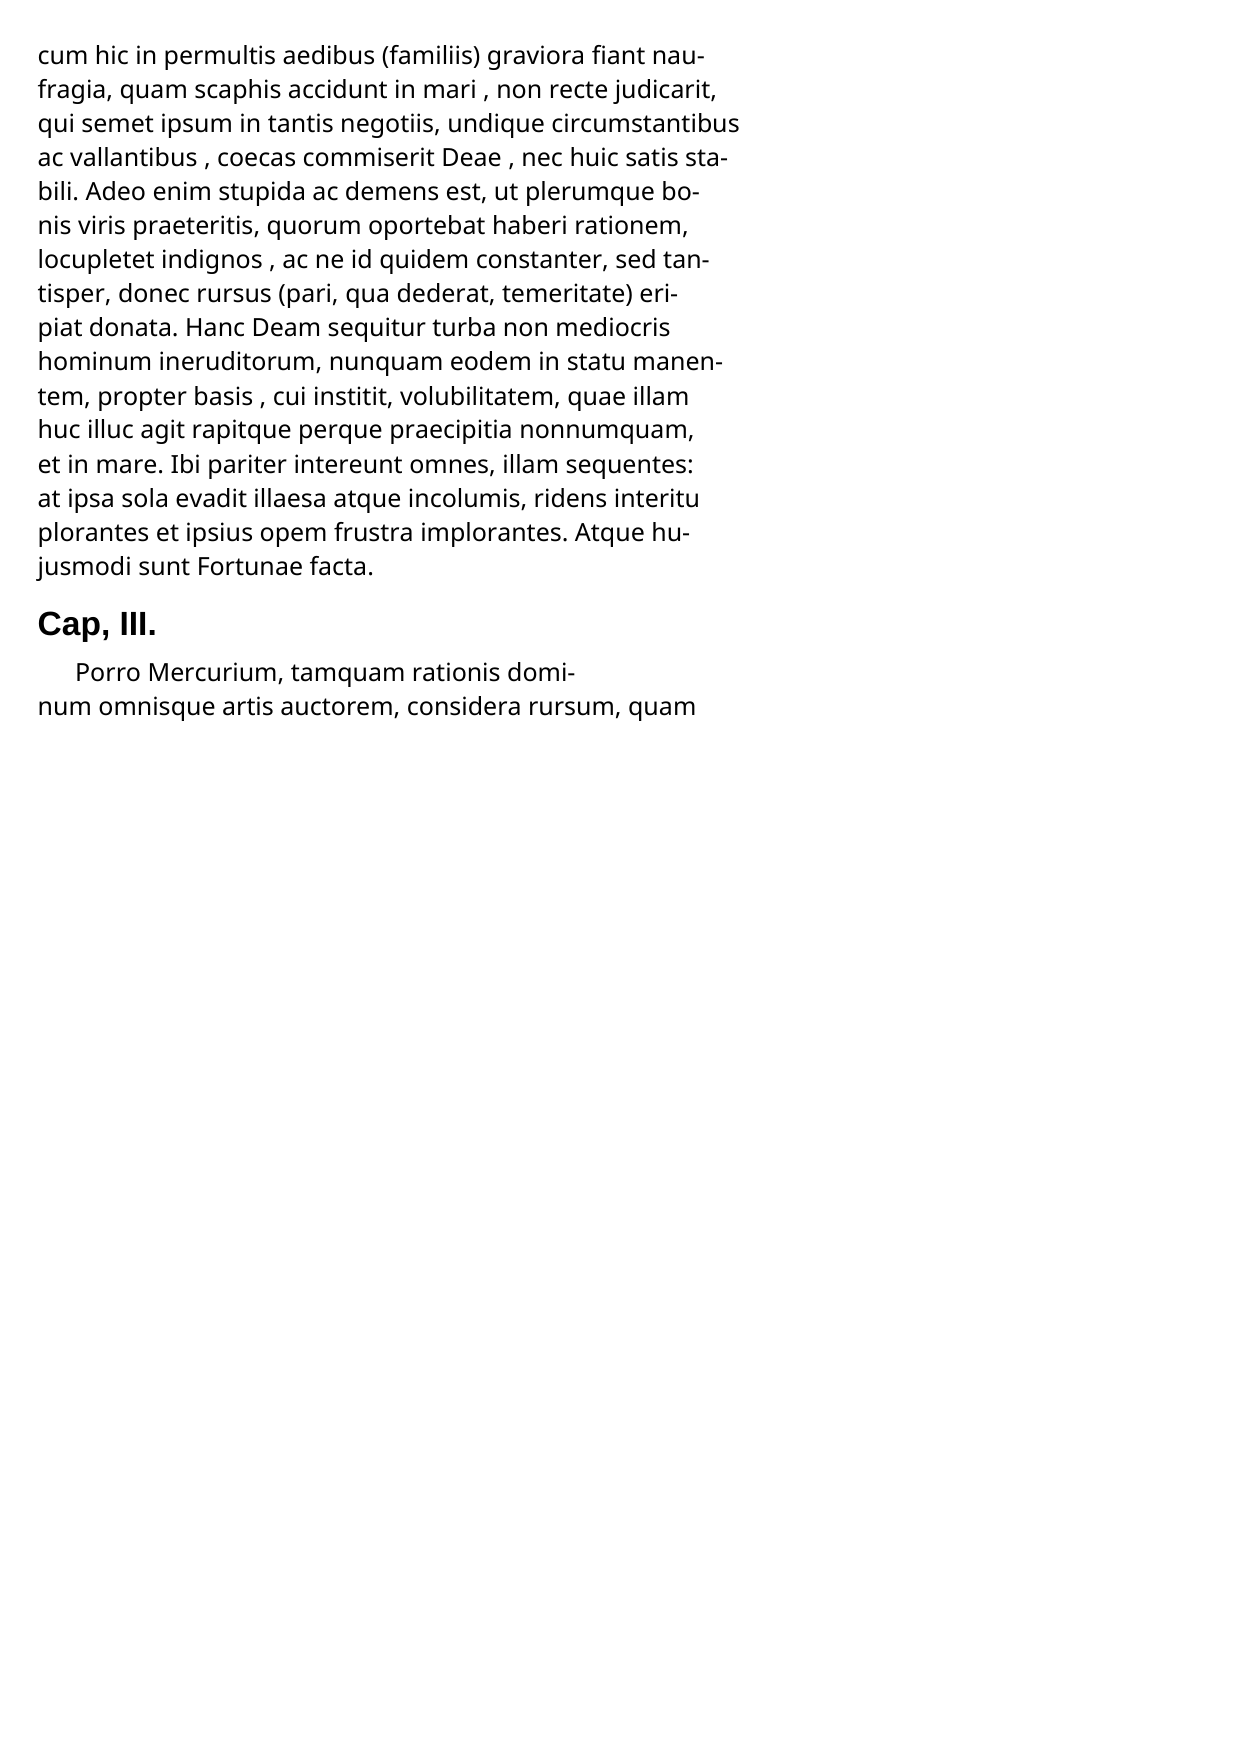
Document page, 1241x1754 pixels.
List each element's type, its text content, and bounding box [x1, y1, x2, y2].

text Porro Mercurium, tamquam rationis domi- num omnisque artis auctorem, considera rursum, quam [37, 654, 1203, 723]
subtitle Cap, III. [37, 603, 1203, 642]
text cum hic in permultis aedibus (familiis) graviora fiant nau- fragia, quam scaphis accidunt in mari , non recte judicarit, qui semet ipsum in tantis negotiis, undique circumstantibus ac vallantibus , coecas commiserit Deae , nec huic satis sta- bili. Adeo enim stupida ac demens est, ut plerumque bo- nis viris praeteritis, quorum oportebat haberi rationem, locupletet indignos , ac ne id quidem constanter, sed tan- tisper, donec rursus (pari, qua dederat, temeritate) eri- piat donata. Hanc Deam sequitur turba non mediocris hominum ineruditorum, nunquam eodem in statu manen- tem, propter basis , cui institit, volubilitatem, quae illam huc illuc agit rapitque perque praecipitia nonnumquam, et in mare. Ibi pariter intereunt omnes, illam sequentes: at ipsa sola evadit illaesa atque incolumis, ridens interitu plorantes et ipsius opem frustra implorantes. Atque hu- jusmodi sunt Fortunae facta. [37, 37, 1203, 582]
